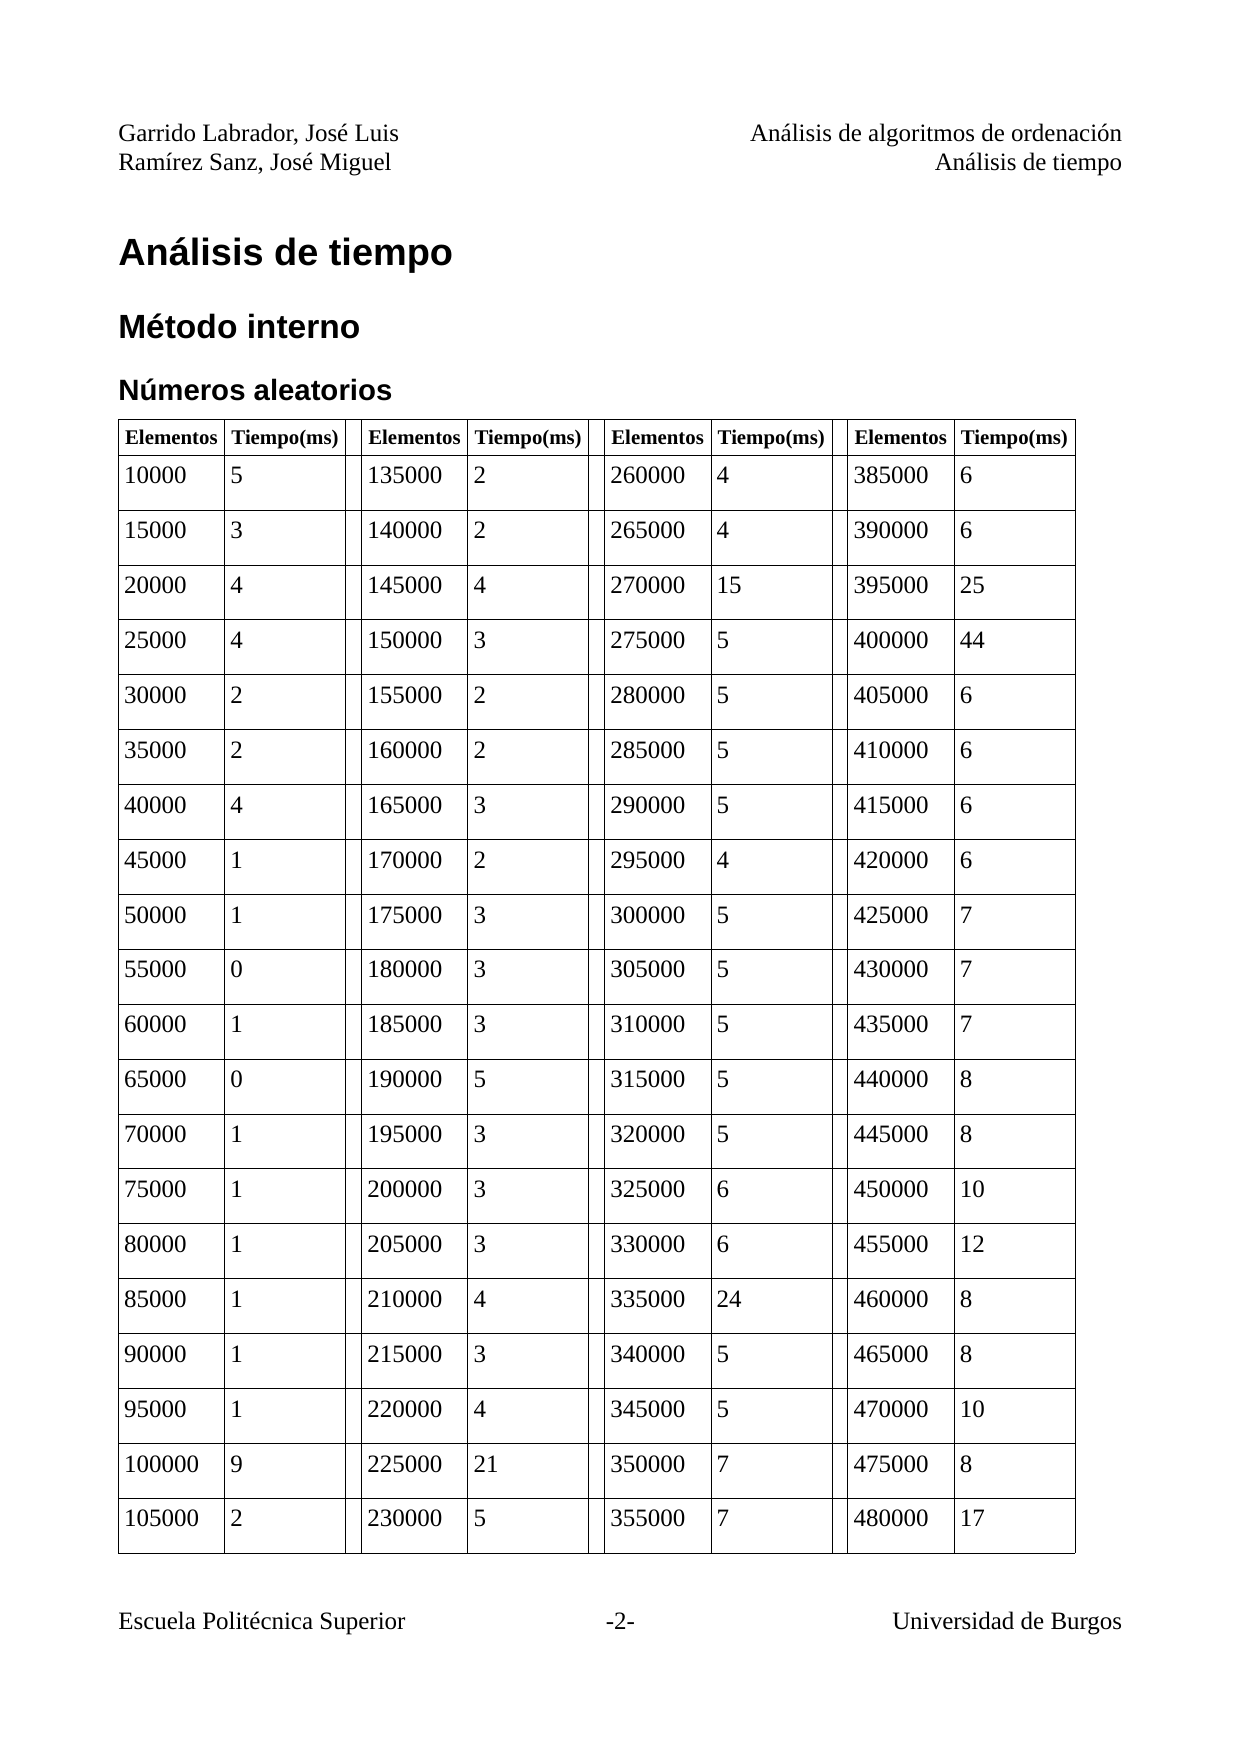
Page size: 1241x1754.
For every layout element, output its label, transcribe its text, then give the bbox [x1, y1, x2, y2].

table_cell 2 [468, 511, 588, 564]
table_cell 7 [955, 895, 1075, 949]
table_cell [833, 566, 847, 619]
table_cell 165000 [362, 785, 467, 839]
table_cell 15 [712, 566, 832, 619]
table_header Tiempo(ms) [225, 420, 345, 455]
table_cell 2 [225, 1499, 345, 1553]
table_cell 4 [712, 511, 832, 564]
table_cell 3 [468, 785, 588, 839]
table_cell 35000 [119, 730, 224, 784]
table_cell 8 [955, 1279, 1075, 1333]
table_cell [833, 675, 847, 729]
table_cell 3 [225, 511, 345, 564]
table_cell 410000 [848, 730, 954, 784]
table_cell 175000 [362, 895, 467, 949]
table_header [589, 420, 604, 455]
table_cell [346, 730, 361, 784]
table_header Tiempo(ms) [955, 420, 1075, 455]
table_cell 8 [955, 1444, 1075, 1498]
table_cell 21 [468, 1444, 588, 1498]
table_cell 480000 [848, 1499, 954, 1553]
table_cell 4 [468, 566, 588, 619]
table_cell 6 [955, 456, 1075, 509]
table_cell 5 [712, 1005, 832, 1058]
table_cell 3 [468, 1169, 588, 1223]
table_cell [833, 840, 847, 894]
table_cell [833, 1169, 847, 1223]
table_cell [346, 1389, 361, 1443]
table_cell 5 [712, 1334, 832, 1388]
table_cell 3 [468, 1224, 588, 1278]
subtitle Método interno [118, 307, 1122, 346]
table_cell [589, 785, 604, 839]
table_cell [589, 675, 604, 729]
table_cell [346, 840, 361, 894]
table_cell 30000 [119, 675, 224, 729]
table_cell [833, 1279, 847, 1333]
table_cell [833, 511, 847, 564]
table_cell 335000 [605, 1279, 711, 1333]
table_cell 50000 [119, 895, 224, 949]
table_cell [346, 1444, 361, 1498]
table_cell 25 [955, 566, 1075, 619]
table_cell 185000 [362, 1005, 467, 1058]
table_cell 8 [955, 1334, 1075, 1388]
table_cell [833, 895, 847, 949]
table_cell 6 [955, 840, 1075, 894]
table_cell 1 [225, 1279, 345, 1333]
table_cell 75000 [119, 1169, 224, 1223]
table_cell 3 [468, 1115, 588, 1168]
table_cell 3 [468, 895, 588, 949]
table_cell 330000 [605, 1224, 711, 1278]
table_cell 15000 [119, 511, 224, 564]
table_cell [346, 785, 361, 839]
table_cell 390000 [848, 511, 954, 564]
table_cell 385000 [848, 456, 954, 509]
table_cell 85000 [119, 1279, 224, 1333]
subtitle Números aleatorios [118, 373, 1122, 407]
table_cell 440000 [848, 1060, 954, 1113]
table_cell 7 [712, 1499, 832, 1553]
table_header [346, 420, 361, 455]
table_cell 105000 [119, 1499, 224, 1553]
table_cell 5 [712, 1115, 832, 1168]
table_cell 420000 [848, 840, 954, 894]
table_cell 100000 [119, 1444, 224, 1498]
subtitle Análisis de tiempo [118, 230, 1122, 274]
table_cell [833, 1005, 847, 1058]
table_cell 7 [712, 1444, 832, 1498]
table_cell [346, 950, 361, 1004]
table_cell 4 [225, 785, 345, 839]
table_cell 90000 [119, 1334, 224, 1388]
table_cell 65000 [119, 1060, 224, 1113]
table_cell [589, 1060, 604, 1113]
table_cell 8 [955, 1115, 1075, 1168]
table_cell 320000 [605, 1115, 711, 1168]
table_cell 2 [468, 840, 588, 894]
table_cell [589, 1499, 604, 1553]
table_cell 10000 [119, 456, 224, 509]
table_cell 275000 [605, 620, 711, 674]
table_header [833, 420, 847, 455]
table_cell 7 [955, 1005, 1075, 1058]
table_cell 2 [468, 675, 588, 729]
table_cell 5 [712, 1389, 832, 1443]
table_cell 450000 [848, 1169, 954, 1223]
table_cell 8 [955, 1060, 1075, 1113]
table_cell 80000 [119, 1224, 224, 1278]
table_cell 1 [225, 1169, 345, 1223]
table_cell 1 [225, 1115, 345, 1168]
table_cell 0 [225, 1060, 345, 1113]
table_cell 160000 [362, 730, 467, 784]
table_cell 135000 [362, 456, 467, 509]
table_cell 315000 [605, 1060, 711, 1113]
table_header Elementos [362, 420, 467, 455]
table_cell 0 [225, 950, 345, 1004]
table_cell [589, 1334, 604, 1388]
table_cell 265000 [605, 511, 711, 564]
table_cell 3 [468, 1334, 588, 1388]
table_cell 225000 [362, 1444, 467, 1498]
table_cell 170000 [362, 840, 467, 894]
table_cell 60000 [119, 1005, 224, 1058]
table_cell 25000 [119, 620, 224, 674]
table_cell 2 [468, 456, 588, 509]
table_cell 305000 [605, 950, 711, 1004]
table_cell [833, 1060, 847, 1113]
table_cell 470000 [848, 1389, 954, 1443]
table_cell 24 [712, 1279, 832, 1333]
table_cell 340000 [605, 1334, 711, 1388]
table_cell 1 [225, 895, 345, 949]
table_cell 4 [468, 1279, 588, 1333]
table_cell [589, 895, 604, 949]
table_cell 310000 [605, 1005, 711, 1058]
table_cell 350000 [605, 1444, 711, 1498]
table_cell [589, 1389, 604, 1443]
table_cell 345000 [605, 1389, 711, 1443]
table_cell 300000 [605, 895, 711, 949]
table_cell 5 [712, 785, 832, 839]
table_cell 3 [468, 950, 588, 1004]
table_cell 425000 [848, 895, 954, 949]
table_cell 9 [225, 1444, 345, 1498]
table_cell 200000 [362, 1169, 467, 1223]
table_cell 1 [225, 1224, 345, 1278]
table_cell [589, 456, 604, 509]
table_cell 4 [712, 456, 832, 509]
table_cell 230000 [362, 1499, 467, 1553]
table_cell 195000 [362, 1115, 467, 1168]
table_cell 415000 [848, 785, 954, 839]
table_cell 205000 [362, 1224, 467, 1278]
table_cell 215000 [362, 1334, 467, 1388]
table_cell [346, 1060, 361, 1113]
table_cell [346, 511, 361, 564]
table_cell 3 [468, 620, 588, 674]
table_cell [346, 620, 361, 674]
table_cell 220000 [362, 1389, 467, 1443]
table_cell 445000 [848, 1115, 954, 1168]
table_cell 17 [955, 1499, 1075, 1553]
table_cell 145000 [362, 566, 467, 619]
table_cell 12 [955, 1224, 1075, 1278]
table_cell 4 [712, 840, 832, 894]
table_cell [833, 1115, 847, 1168]
table_cell 325000 [605, 1169, 711, 1223]
table_cell [346, 1334, 361, 1388]
table_cell 5 [225, 456, 345, 509]
table_cell [833, 1499, 847, 1553]
table_cell 430000 [848, 950, 954, 1004]
table_cell 140000 [362, 511, 467, 564]
table_cell 3 [468, 1005, 588, 1058]
table_cell 270000 [605, 566, 711, 619]
table_cell 1 [225, 840, 345, 894]
table_cell 150000 [362, 620, 467, 674]
table_cell 5 [712, 1060, 832, 1113]
table_cell 260000 [605, 456, 711, 509]
table_cell 5 [712, 895, 832, 949]
table_cell [833, 456, 847, 509]
table_cell 5 [712, 730, 832, 784]
table_cell 5 [712, 950, 832, 1004]
table_cell [833, 950, 847, 1004]
table_cell [589, 950, 604, 1004]
table_cell 155000 [362, 675, 467, 729]
table_cell 95000 [119, 1389, 224, 1443]
table_cell 1 [225, 1005, 345, 1058]
table_cell 55000 [119, 950, 224, 1004]
table_cell [346, 1279, 361, 1333]
table_cell [833, 1444, 847, 1498]
table_cell 1 [225, 1334, 345, 1388]
table_cell 40000 [119, 785, 224, 839]
table_cell [346, 1169, 361, 1223]
table_cell [346, 1499, 361, 1553]
table_cell 2 [225, 730, 345, 784]
table_cell 475000 [848, 1444, 954, 1498]
table_cell [833, 620, 847, 674]
table_cell [589, 840, 604, 894]
table_cell [589, 730, 604, 784]
table_cell 285000 [605, 730, 711, 784]
table_cell 44 [955, 620, 1075, 674]
table_cell 10 [955, 1389, 1075, 1443]
table_cell 7 [955, 950, 1075, 1004]
table_cell [589, 1005, 604, 1058]
table_cell [346, 1224, 361, 1278]
table_cell 180000 [362, 950, 467, 1004]
table_cell [589, 1224, 604, 1278]
table_cell 1 [225, 1389, 345, 1443]
table_cell [589, 1115, 604, 1168]
table_cell 210000 [362, 1279, 467, 1333]
table_cell 4 [468, 1389, 588, 1443]
table_cell 6 [712, 1224, 832, 1278]
table_cell 2 [225, 675, 345, 729]
table_header Elementos [119, 420, 224, 455]
table_cell 6 [712, 1169, 832, 1223]
table_header Elementos [605, 420, 711, 455]
table_cell 190000 [362, 1060, 467, 1113]
table_cell [346, 1115, 361, 1168]
table_cell [589, 566, 604, 619]
table_cell [589, 1169, 604, 1223]
table_cell 400000 [848, 620, 954, 674]
table_cell [833, 1389, 847, 1443]
table_cell 4 [225, 620, 345, 674]
table_cell 435000 [848, 1005, 954, 1058]
table_cell [346, 675, 361, 729]
table_header Elementos [848, 420, 954, 455]
table_cell 460000 [848, 1279, 954, 1333]
table_cell 355000 [605, 1499, 711, 1553]
table_cell 45000 [119, 840, 224, 894]
table_cell 4 [225, 566, 345, 619]
table_cell 5 [468, 1499, 588, 1553]
table_cell [589, 620, 604, 674]
table_cell [833, 1224, 847, 1278]
table_cell [346, 1005, 361, 1058]
table_cell 20000 [119, 566, 224, 619]
table_cell [589, 1279, 604, 1333]
table_cell 6 [955, 511, 1075, 564]
table_cell 455000 [848, 1224, 954, 1278]
table_cell 70000 [119, 1115, 224, 1168]
table_cell [833, 785, 847, 839]
table_cell [833, 1334, 847, 1388]
table_cell [589, 511, 604, 564]
table_cell 10 [955, 1169, 1075, 1223]
table_cell [346, 566, 361, 619]
table_cell [833, 730, 847, 784]
table_cell 5 [468, 1060, 588, 1113]
table_cell 5 [712, 620, 832, 674]
table_cell 6 [955, 785, 1075, 839]
table_cell 6 [955, 730, 1075, 784]
table_cell 395000 [848, 566, 954, 619]
table_cell 5 [712, 675, 832, 729]
table_cell [589, 1444, 604, 1498]
table_cell 405000 [848, 675, 954, 729]
table_cell 290000 [605, 785, 711, 839]
table_cell 2 [468, 730, 588, 784]
table_header Tiempo(ms) [468, 420, 588, 455]
table_cell 295000 [605, 840, 711, 894]
table_header Tiempo(ms) [712, 420, 832, 455]
table_cell 6 [955, 675, 1075, 729]
table_cell 280000 [605, 675, 711, 729]
table_cell [346, 895, 361, 949]
table_cell [346, 456, 361, 509]
table_cell 465000 [848, 1334, 954, 1388]
